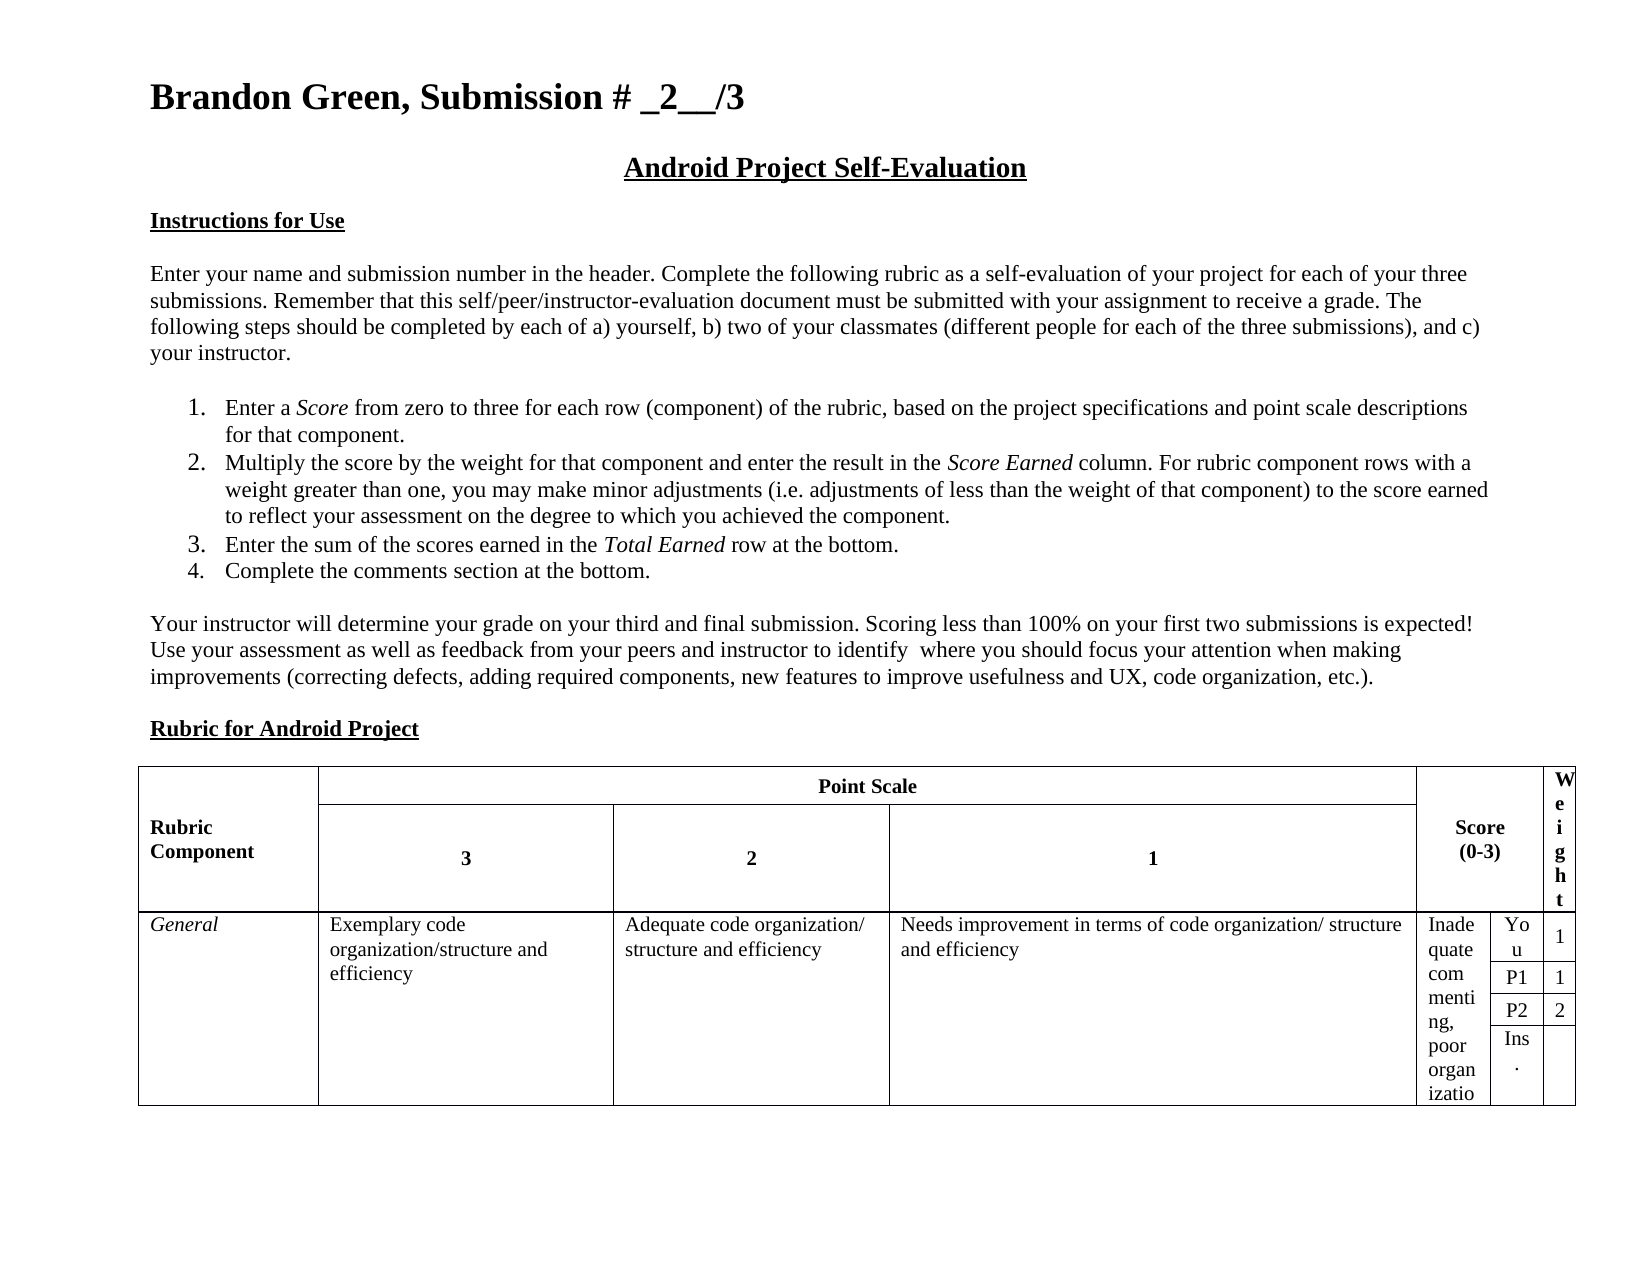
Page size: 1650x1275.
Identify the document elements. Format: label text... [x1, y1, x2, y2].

list Multiply the score by the weight for that component and enter the result in the Score Earned column. For rubric component rows with a weight greater than one, you may make minor adjustments (i.e. adjustments of less than the weight of that component) to the score earned to reflect your assessment on the degree to which you achieved the component. [187, 447, 1500, 529]
table_cell Ins. [1491, 1026, 1543, 1105]
table_cell 2 [614, 805, 889, 911]
table_header Score (0-3) [1417, 767, 1543, 911]
table_cell 3 [319, 805, 613, 911]
table_header Weight [1544, 767, 1575, 911]
table_cell Adequate code organization/ structure and efficiency [614, 913, 889, 1105]
table_cell You [1491, 913, 1543, 961]
table_cell Inadequate commenting, poor organizatio [1417, 913, 1490, 1105]
table_header Point Scale [319, 767, 1416, 804]
list Complete the comments section at the bottom. [187, 557, 1500, 584]
list Enter a Score from zero to three for each row (component) of the rubric, based on the project specifications and point scale descriptions for that component. [187, 392, 1500, 447]
table_cell 1 [1544, 962, 1575, 993]
table_cell 1 [1544, 913, 1575, 961]
table_cell P1 [1491, 962, 1543, 993]
text Enter your name and submission number in the header. Complete the following rubric as a self-evaluation of your project for each of your three submissions. Remember that this self/peer/instructor-evaluation document must be submitted with your assignment to receive a grade. The following steps should be completed by each of a) yourself, b) two of your classmates (different people for each of the three submissions), and c) your instructor. [150, 260, 1500, 366]
table_cell General [139, 913, 318, 1105]
table_header Rubric Component [139, 767, 318, 911]
text Rubric for Android Project [150, 716, 1500, 742]
table_cell 1 [890, 805, 1416, 911]
table_cell P2 [1491, 994, 1543, 1025]
table_cell Exemplary code organization/structure and efficiency [319, 913, 613, 1105]
table_cell Needs improvement in terms of code organization/ structure and efficiency [890, 913, 1416, 1105]
text Your instructor will determine your grade on your third and final submission. Scoring less than 100% on your first two submissions is expected! Use your assessment as well as feedback from your peers and instructor to identify where you should focus your attention when making improvements (correcting defects, adding required components, new features to improve usefulness and UX, code organization, etc.). [150, 610, 1500, 689]
list Enter the sum of the scores earned in the Total Earned row at the bottom. [187, 529, 1500, 557]
text Instructions for Use [150, 208, 1500, 234]
table_cell [1544, 1026, 1575, 1105]
text Android Project Self-Evaluation [150, 150, 1500, 183]
table_cell 2 [1544, 994, 1575, 1025]
